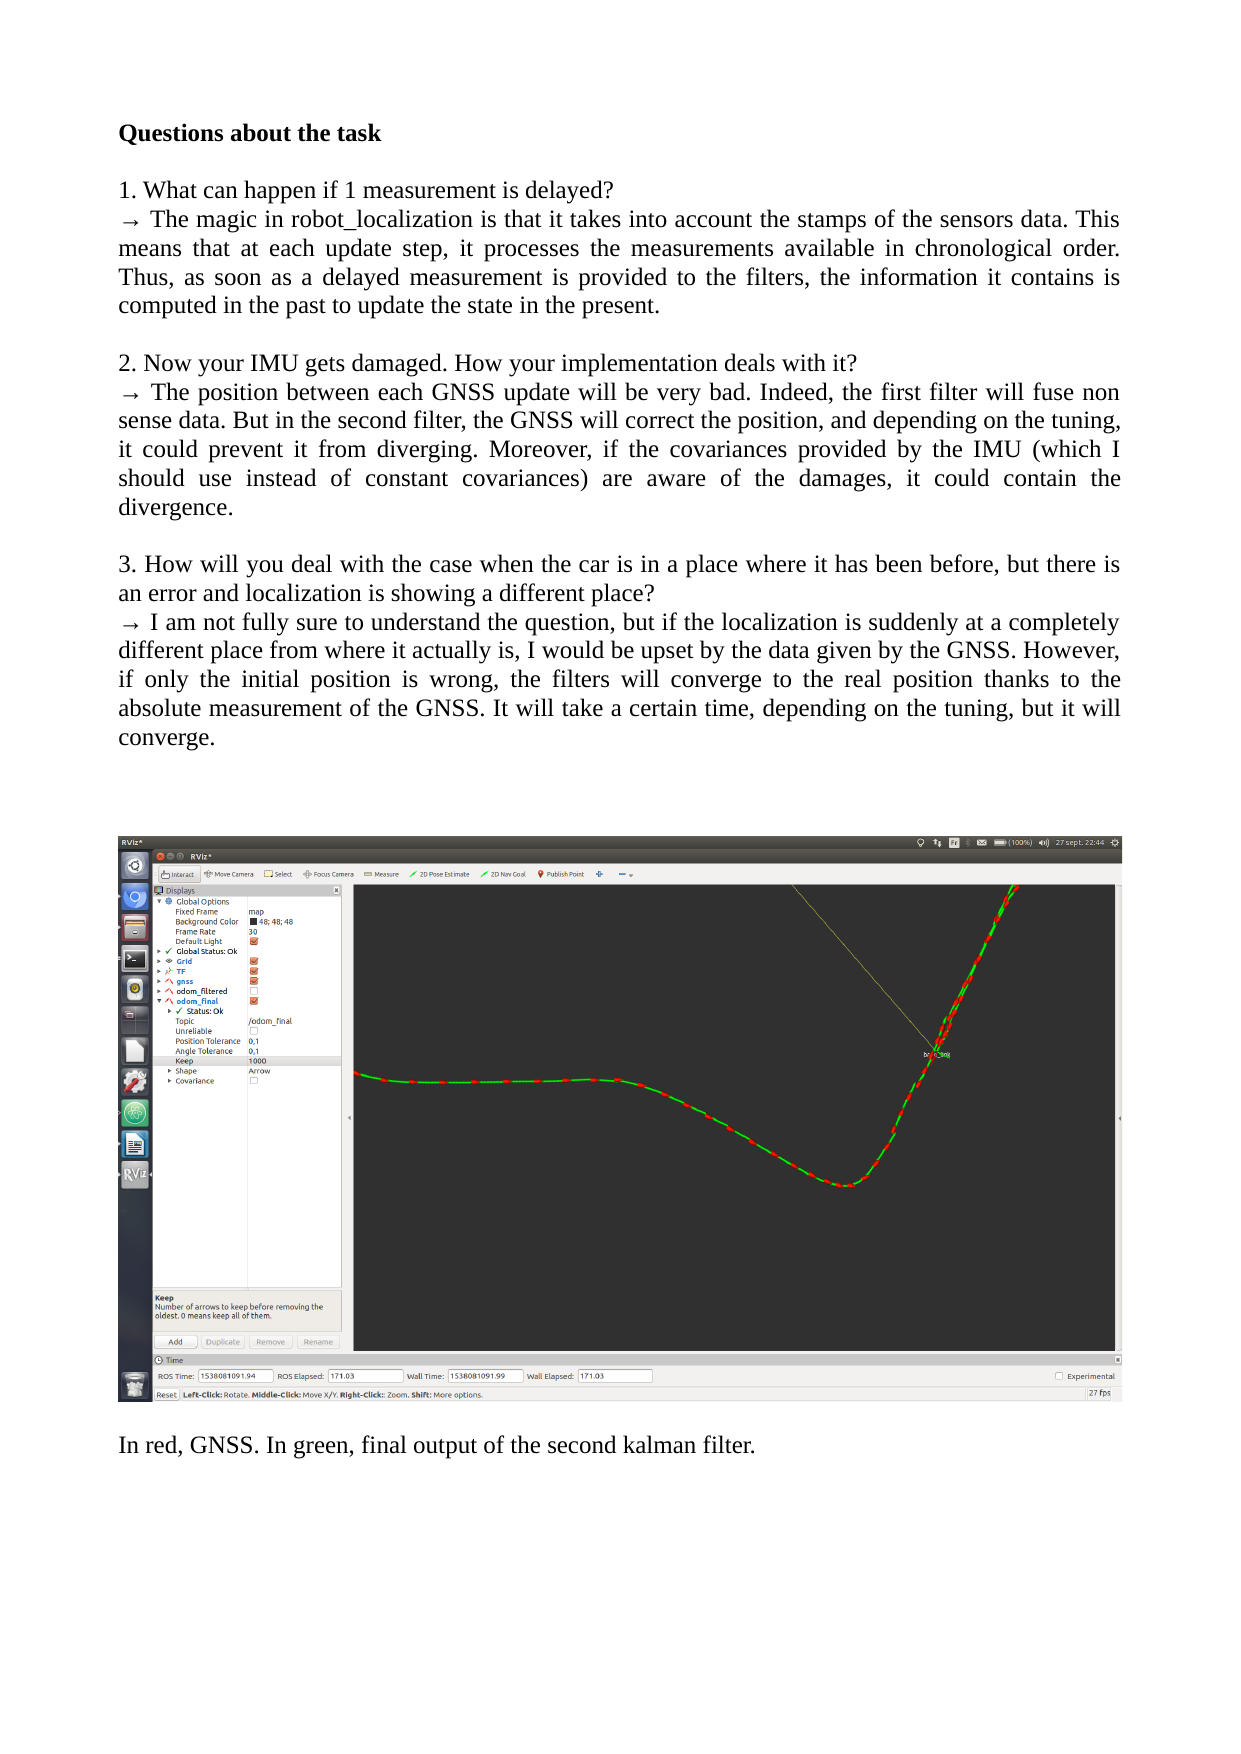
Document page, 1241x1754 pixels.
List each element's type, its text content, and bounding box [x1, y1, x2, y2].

text In red, GNSS. In green, final output of the second kalman filter. [118, 1430, 1122, 1459]
text Questions about the task [118, 118, 1122, 147]
text 2. Now your IMU gets damaged. How your implementation deals with it? [118, 348, 1122, 377]
text → The magic in robot_localization is that it takes into account the stamps of the sensors data. This means that at each update step, it processes the measurements available in chronological order. Thus, as soon as a delayed measurement is provided to the filters, the information it contains is computed in the past to update the state in the present. [118, 204, 1122, 319]
text → The position between each GNSS update will be very bad. Indeed, the first filter will fuse non sense data. But in the second filter, the GNSS will correct the position, and depending on the tuning, it could prevent it from diverging. Moreover, if the covariances provided by the IMU (which I should use instead of constant covariances) are aware of the damages, it could contain the divergence. [118, 377, 1122, 521]
text 1. What can happen if 1 measurement is delayed? [118, 176, 1122, 204]
picture [118, 836, 1123, 1402]
text 3. How will you deal with the case when the car is in a place where it has been before, but there is an error and localization is showing a different place? [118, 549, 1122, 607]
text → I am not fully sure to understand the question, but if the localization is suddenly at a completely different place from where it actually is, I would be upset by the data given by the GNSS. However, if only the initial position is wrong, the filters will converge to the real position thanks to the absolute measurement of the GNSS. It will take a certain time, depending on the tuning, but it will converge. [118, 607, 1122, 751]
